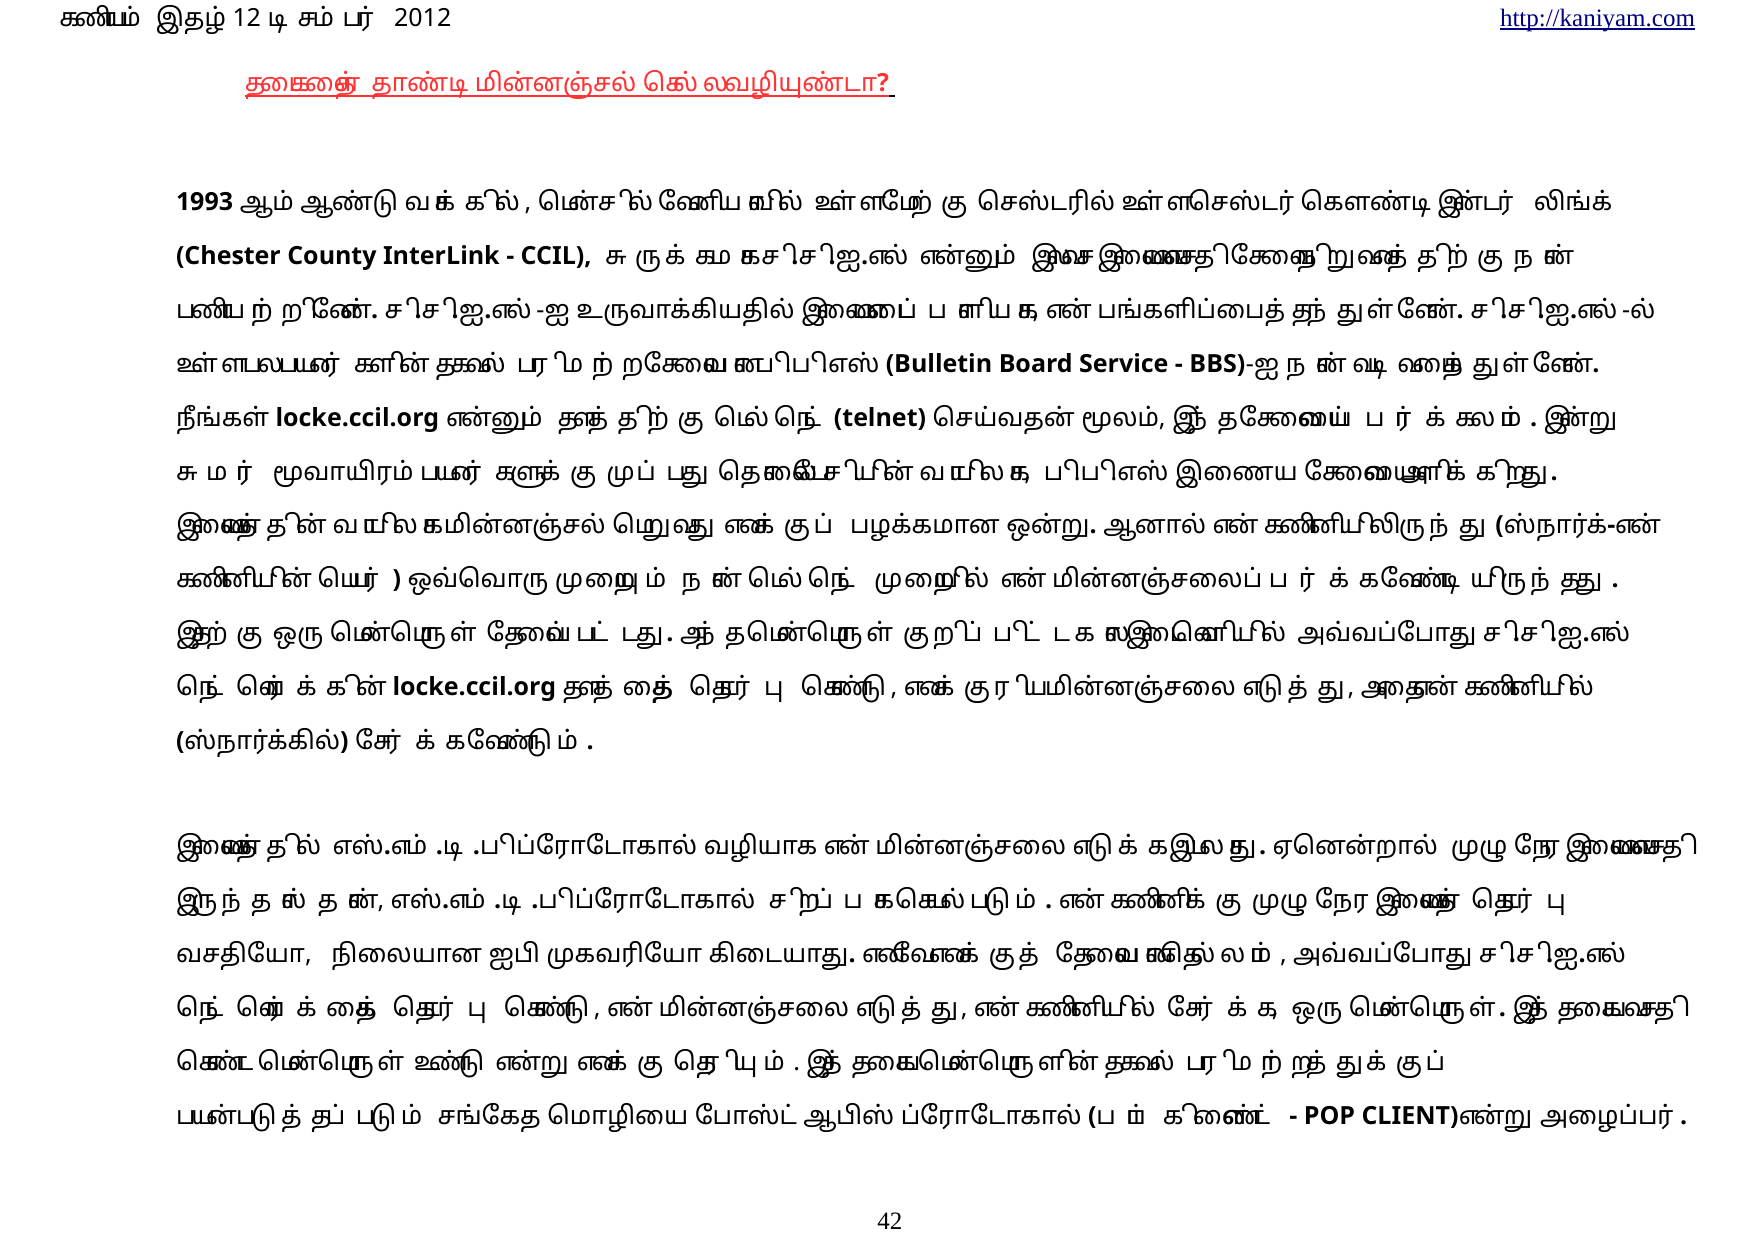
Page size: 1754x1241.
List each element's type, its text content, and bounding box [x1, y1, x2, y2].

text தடைகளைத் தாண்டி மின்னஞ்சல் செல்ல வழியுண்டா? [176, 64, 1695, 101]
text 1993 ஆம் ஆண்டு வாக்கில், பென்சில்வேனியாவில் உள்ள மேற்கு செஸ்டரில் உள்ள செஸ்டர் கௌண்டி இன்டர் லிங்க் (Chester County InterLink - CCIL), சுருக்கமாக சி.சி.ஐ.எல் என்னும் இலவச இணைய வசதி சேவை நிறுவனத்திற்கு நான் பணியாற்றினேன். சி.சி.ஐ.எல்-ஐ உருவாக்கியதில் இணை படைப்பாளியாக, என் பங்களிப்பைத் தந்துள்ளேன். சி.சி.ஐ.எல்-ல் உள்ள பல பயனர்களின் தகவல் பரிமாற்ற சேவையான பி.பி.எஸ் (Bulletin Board Service - BBS)-ஐ நான் வடிவமைத்துள்ளேன். நீங்கள் locke.ccil.org என்னும் தளத்திற்கு டெல்நெட்(telnet) செய்வதன் மூலம், இந்த சேவையைப் பார்க்கலாம். இன்று சுமார் மூவாயிரம் பயனர்களுக்கு முப்பது தொலைபேசியின் வாயிலாக, பி.பி.எஸ் இணைய சேவையை அளிக்கிறது. இணையத்தின் வாயிலாக மின்னஞ்சல் பெறுவது எனக்குப் பழக்கமான ஒன்று. ஆனால் என் கணினியிலிருந்து (ஸ்நார்க்-என் கணினியின் பெயர்) ஒவ்வொரு முறையும் நான் டெல்நெட் முறையில் என் மின்னஞ்சலைப் பார்க்க வேண்டியிருந்தது . இதற்கு ஒரு மென்பொருள் தேவைப்பட்டது. அந்த மென்பொருள் குறிப்பிட்ட கால இடைவெளியில் அவ்வப்போது சி.சி.ஐ.எல் நெட்வொர்க்கின் locke.ccil.org தளத்தைத் தொடர்பு கொண்டு, எனக்குரிய மின்னஞ்சலை எடுத்து, அதை என் கணினியில் (ஸ்நார்க்கில்) சேர்க்க வேண்டும். இணையத்தில் எஸ்.எம்.டி.பி ப்ரோடோகால் வழியாக என் மின்னஞ்சலை எடுக்க இயலாது. ஏனென்றால் முழு நேர இணைய வசதி இருந்தால் தான், எஸ்.எம்.டி.பி ப்ரோடோகால் சிறப்பாக செயல்படும். என் கணினிக்கு முழு நேர இணையத் தொடர்பு வசதியோ, நிலையான ஐபி முகவரியோ கிடையாது. எனவே எனக்குத் தேவையானதெல்லாம், அவ்வப்போது சி.சி.ஐ.எல் நெட்வொர்க்கைத் தொடர்பு கொண்டு, என் மின்னஞ்சலை எடுத்து, என் கணினியில் சேர்க்க, ஒரு மென்பொருள். இத்தகைய வசதி கொண்ட மென்பொருள் உண்டு என்று எனக்கு தெரியும். இத்தகைய மென்பொருளின் தகவல் பரிமாற்றத்துக்குப் பயன்படுத்தப்படும் சங்கேத மொழியை போஸ்ட் ஆபிஸ் ப்ரோடோகால் (பாப் கிளைண்ட் - POP CLIENT)என்று அழைப்பர் . இன்று பாப் கிளைண்ட் மின்னஞ்சலைக் கையாளும் மென்பொருட்களில் பிரபலமாக உபயோகிக்கப்படுகின்றது. ஆனால் அக்கால கட்டத்தில் என் மின்னஞ்சலைக் கையாளும் மென்பொருளில், பாப் கிளைண்ட் தொழிற்நுட்பம் இல்லை. உடனடியாக எனக்குத் தேவையான மென்பொருளை இணையத்தில் தேட ஆரம்பித்தேன். மூன்று அல்லது நான்கு பாப் கிளைண்ட் தொழிற்நுட்பத்தை கொண்ட மென்பொருளைக் கண்டு அறிந்தேன் . ஆனால் ஒன்று கூட என் தேவையை சரியாகப் பூர்த்தி செய்யவில்லை. நான் இணையத்தில் கண்டறிந்த பாப் கிளைண்டில் சிக்கல் இருந்தது. பிரச்சனை என்னவென்றால், ஜோ என்பவர் locke.ccil.org என்னும் நெட்வொர்க்கிலிருந்து எனக்கு அனுப்பிய மின்னஞ்சலுக்கு நான் பதில் எழுதி அனுப்பினால், அது locke.ccil.org நெட்வொர்க்கில் உள்ள ஜோவிற்கு போகாமல், என் கணினியில் ஜோ என்னும் இல்லாத நபருக்கு பதில் மின்னஞ்சலை அனுப்பியது. இதனால் நான் அனுப்பும் மின்னஞ்சலுக்கு, அதன் முகவரியில் பயனர் பெயருடன் மின்னஞ்சலின் நெட்வொர்க் பெயரும் கட்டாயமானது ( joe@ccil.org). இவ்வண்ணம் நான் எழுதும் ஒவ்வொரு பதில் மின்னஞ்சலுக்கும் அதன் முகவரியில் நெட்வொர்க்கின் பெயரைச் சேர்த்து, கையால் டைப் செய்வது கடினமான வேலையாக இருந்தது. இந்நிலையில் இணையத்தில் எனக்கு கிடைக்கப் பெற்ற மென்பொருட்கள் எல்லாம், என் தேவைக்கு நேரடி தீர்வாக அமையவில்லை. இவைகள் நமக்கு சில படிப்பினையைத் தந்தன. 1. மென்பொருளின் சிறப்பம்சங்கள், அவைகளின் படைப்பாளிகளின் தனிப்பட்டத் தேவையைப் பொறுத்தே அமைகின்றன. "தேவையே, கண்டறிதலின் தாய்" என்னும் முதுமொழிக்கேற்ப, படைப்பாளியின் தேவையைப் பொறுத்தே அந்த மென்பொருளின் செயல்தன்மை அமைகிறது. பொதுவாக சம்பளத்திற்காகவோ, பண ஆதாயத்திற்காகவோ செய்யப்படும் மென்பொருட்கள் அதன் படைப்பாளியின் பண ஆதாயத்திற்காக அமைகிறதே தவிர, அவற்றில் படைப்பாளியின் தேவையோ, காதலோ வெளிப்படுவதில்லை. ஆனால் லினக்ஸ் உலகில் எழுதப்படும் மென்பொருட்கள் படைப்பாளியின் தேவையையும், காதலையும் பொறுத்து அமைகின்றன. இதனால் லினக்ஸ் உலகில் செய்யப்படும் மென்பொருட்கள் உயர் தரத்தில் விளங்குகின்றன. என் தேவையைப் பூர்த்தி செய்ய நான் ஒரு பாப் கிளைண்டை புதியதாக உருவாக்க முயற்சி எடுக்க வேண்டுமா, என்று நினைத்த வேளையில், இணையத்தின் வாயிலாக கிடைக்கப் பெற்ற பாப்கிளைண்ட் மென்பொருட்களின் நிரல்களை அலசினேன். எந்த மென்பொருளின் நிரல் என் தேவையைப் பூர்த்தி செய்வதில் ஒத்து இருந்தது என்று ஆராய்ந்தேன். [176, 132, 1695, 1135]
